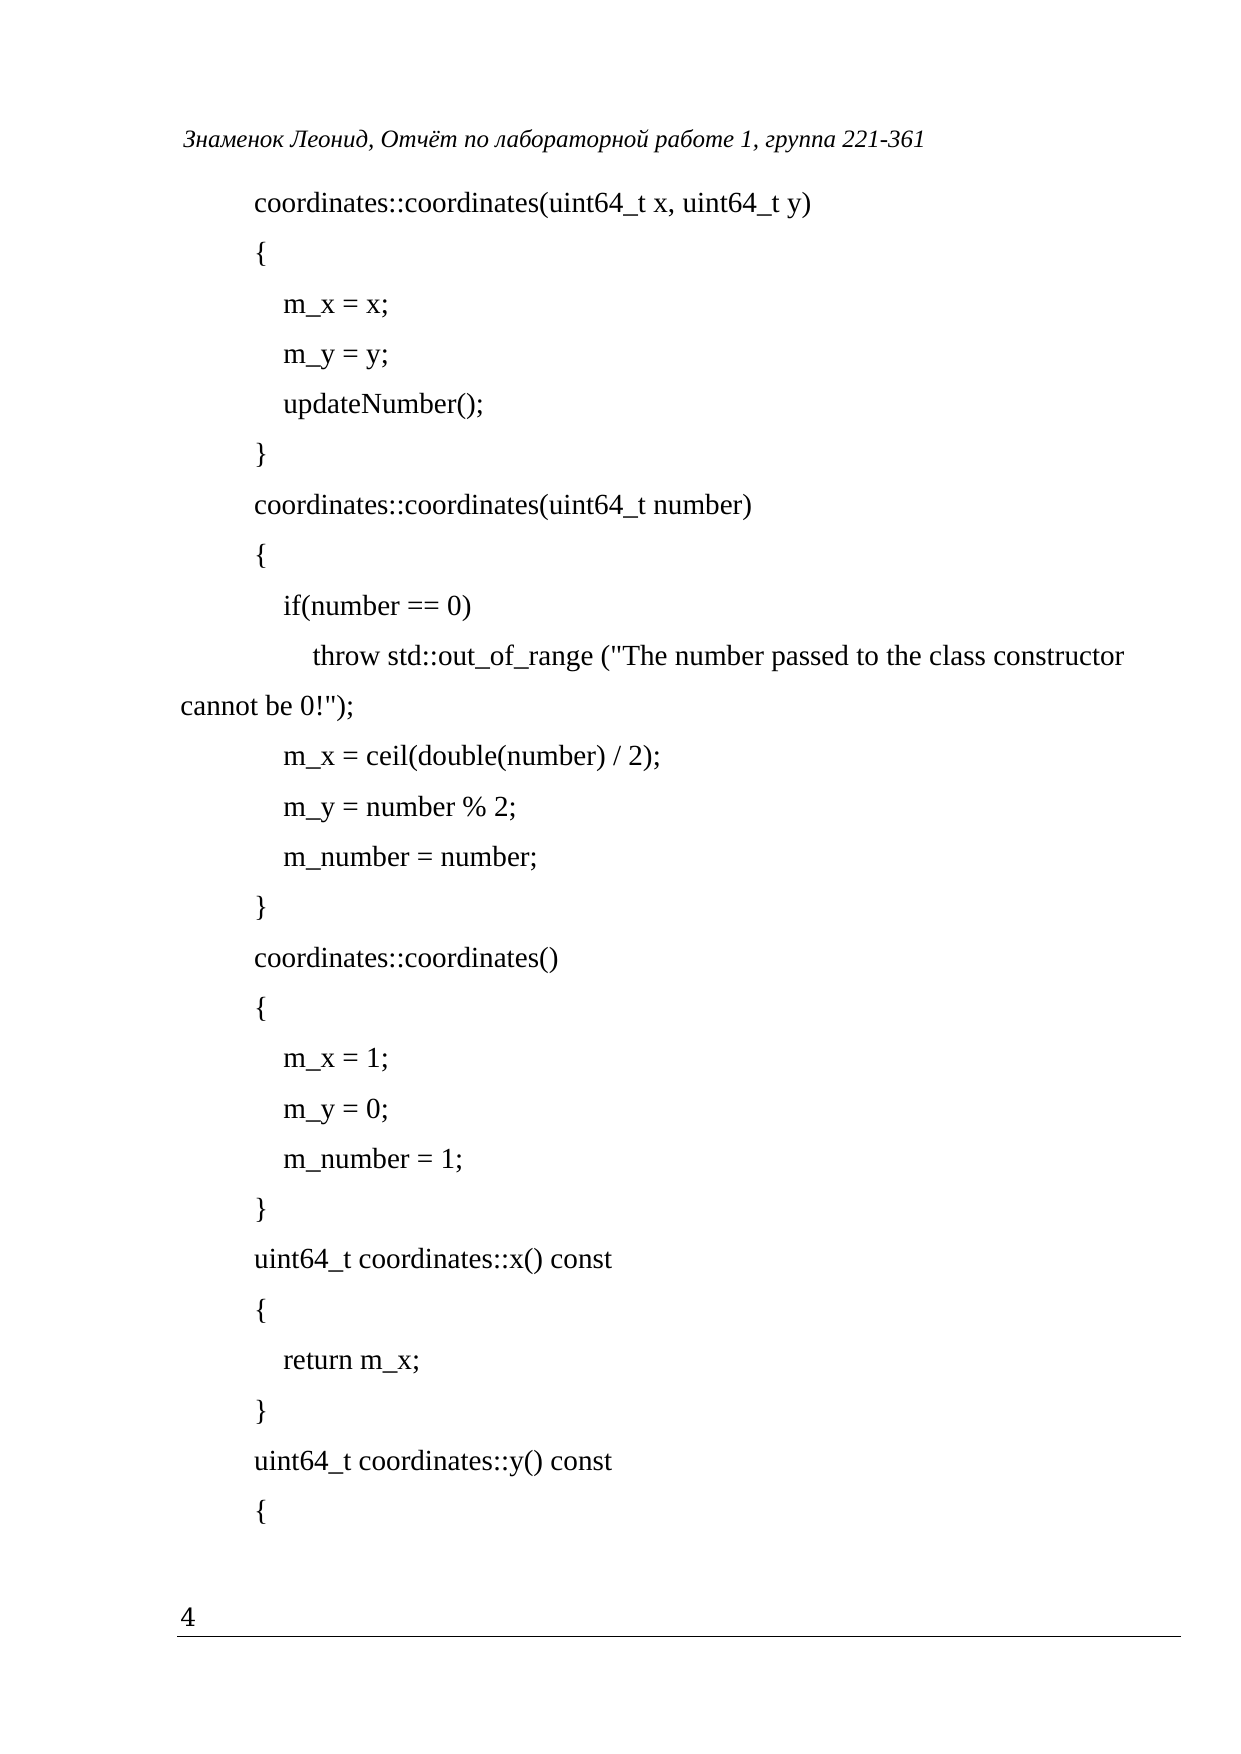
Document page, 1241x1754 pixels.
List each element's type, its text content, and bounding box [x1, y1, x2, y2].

text } [180, 889, 1178, 923]
text if(number == 0) [180, 588, 1178, 621]
text { [180, 1292, 1178, 1326]
text m_number = 1; [180, 1141, 1178, 1174]
text throw std::out_of_range ("The number passed to the class constructor cannot be 0!"); [180, 638, 1178, 722]
text coordinates::coordinates() [180, 940, 1178, 973]
text coordinates::coordinates(uint64_t number) [180, 487, 1178, 521]
text { [180, 1493, 1178, 1527]
text m_x = x; [180, 286, 1178, 319]
text { [180, 235, 1178, 269]
text m_x = 1; [180, 1040, 1178, 1074]
text coordinates::coordinates(uint64_t x, uint64_t y) [180, 185, 1178, 219]
text m_x = ceil(double(number) / 2); [180, 738, 1178, 772]
text m_y = number % 2; [180, 789, 1178, 822]
text uint64_t coordinates::x() const [180, 1242, 1178, 1275]
text } [180, 1191, 1178, 1225]
text { [180, 537, 1178, 571]
text { [180, 990, 1178, 1024]
text uint64_t coordinates::y() const [180, 1443, 1178, 1476]
text return m_x; [180, 1342, 1178, 1376]
text m_y = 0; [180, 1091, 1178, 1124]
text updateNumber(); [180, 386, 1178, 420]
text m_y = y; [180, 336, 1178, 369]
text } [180, 437, 1178, 470]
text m_number = number; [180, 839, 1178, 873]
text } [180, 1393, 1178, 1426]
